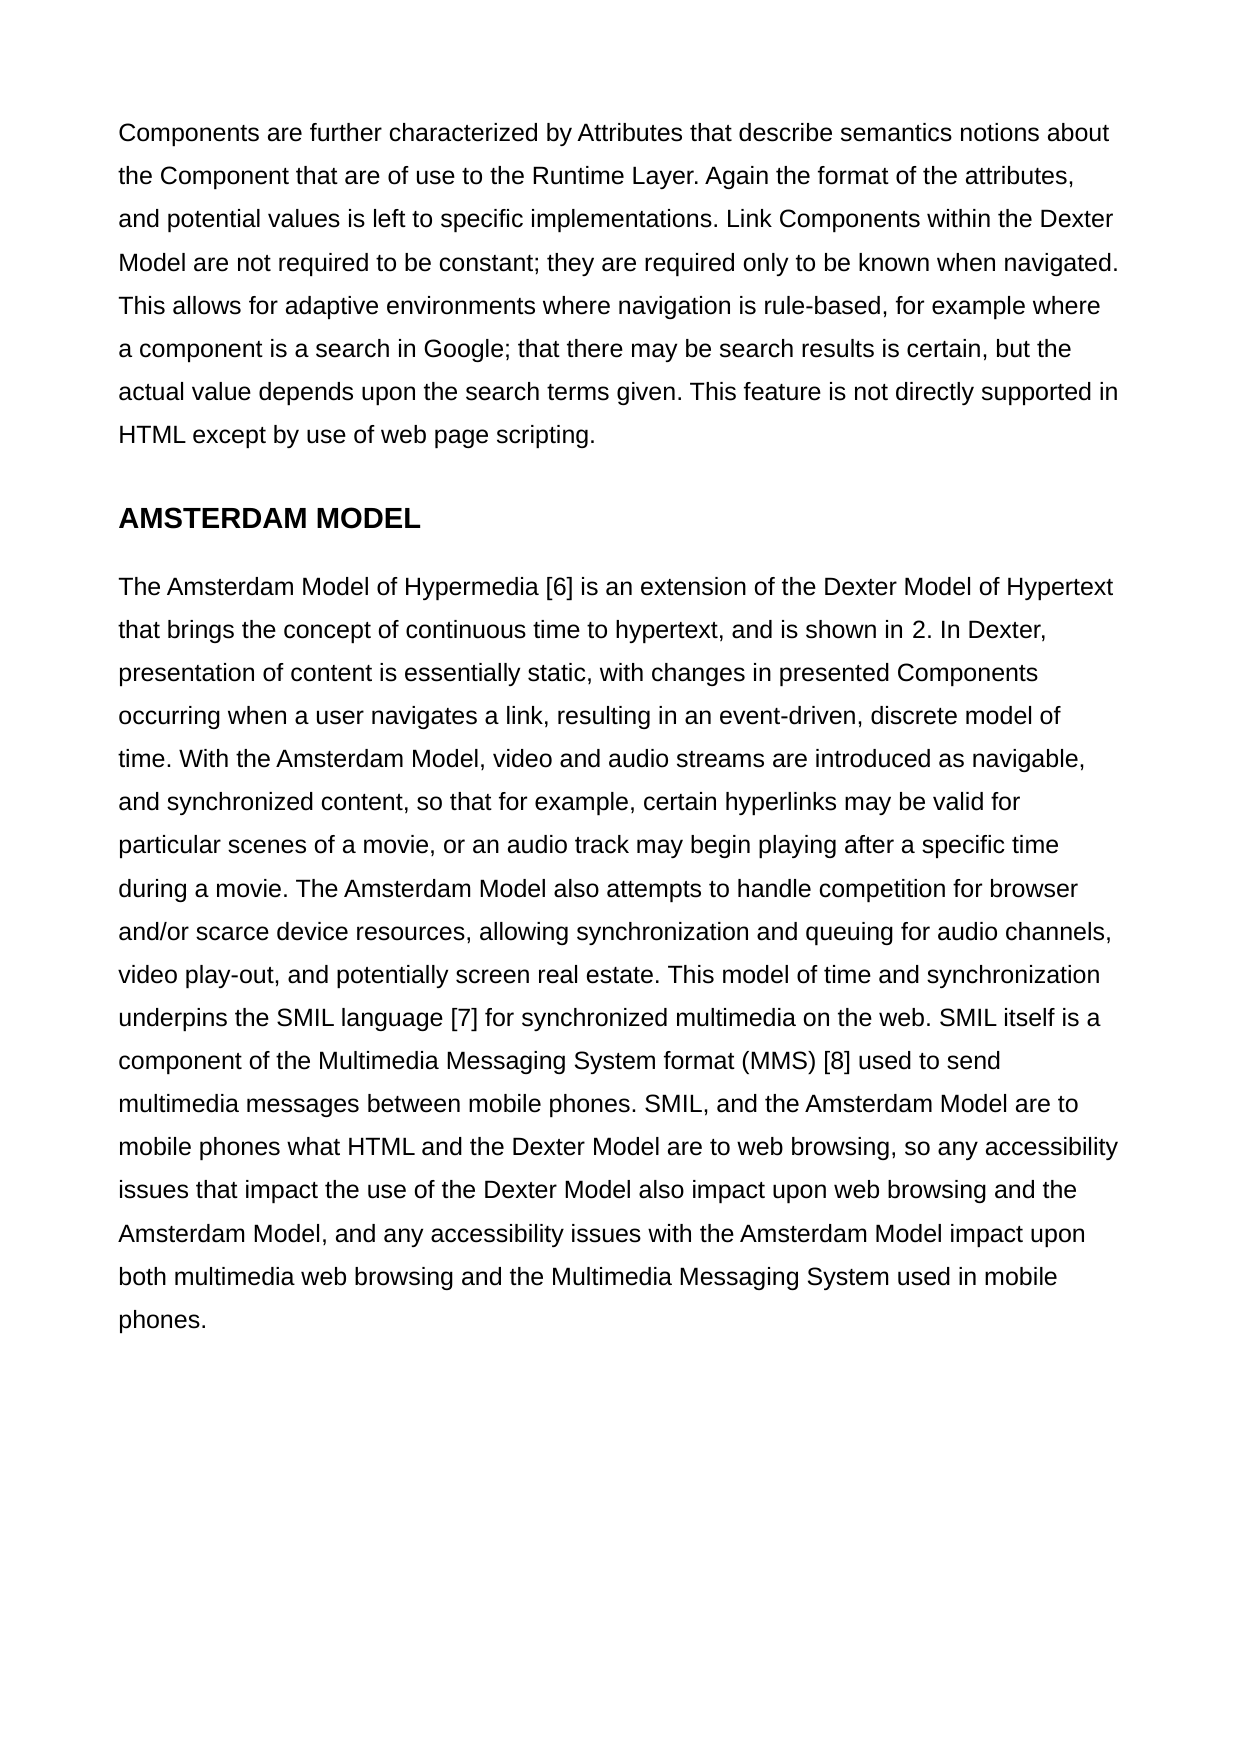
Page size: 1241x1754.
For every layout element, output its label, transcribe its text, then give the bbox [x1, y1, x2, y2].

text The Amsterdam Model of Hypermedia [6] is an extension of the Dexter Model of Hypertext that brings the concept of continuous time to hypertext, and is shown in Figure 2. In Dexter, presentation of content is essentially static, with changes in presented Components occurring when a user navigates a link, resulting in an event-driven, discrete model of time. With the Amsterdam Model, video and audio streams are introduced as navigable, and synchronized content, so that for example, certain hyperlinks may be valid for particular scenes of a movie, or an audio track may begin playing after a specific time during a movie. The Amsterdam Model also attempts to handle competition for browser and/or scarce device resources, allowing synchronization and queuing for audio channels, video play-out, and potentially screen real estate. This model of time and synchronization underpins the SMIL language [7] for synchronized multimedia on the web. SMIL itself is a component of the Multimedia Messaging System format (MMS) [8] used to send multimedia messages between mobile phones. SMIL, and the Amsterdam Model are to mobile phones what HTML and the Dexter Model are to web browsing, so any accessibility issues that impact the use of the Dexter Model also impact upon web browsing and the Amsterdam Model, and any accessibility issues with the Amsterdam Model impact upon both multimedia web browsing and the Multimedia Messaging System used in mobile phones. [118, 572, 1122, 1333]
text Figure 1 shows how Components are related to each other, with a Component being a document, or part of a document. A Component may decompose into many smaller components, or it may be a Link Component between two or more Components (i.e. a hyperlink). For any one Component, there may be many Presentation Specifications, which provide hints to the Runtime Layer as to how to express the component. The Dexter Model does not describe the content or format of such hints, but rather identifies the capability. Components are further characterized by Attributes that describe semantics notions about the Component that are of use to the Runtime Layer. Again the format of the attributes, and potential values is left to specific implementations. Link Components within the Dexter Model are not required to be constant; they are required only to be known when navigated. This allows for adaptive environments where navigation is rule-based, for example where a component is a search in Google; that there may be search results is certain, but the actual value depends upon the search terms given. This feature is not directly supported in HTML except by use of web page scripting. [118, 118, 1122, 449]
subtitle AMSTERDAM MODEL [118, 501, 1122, 534]
